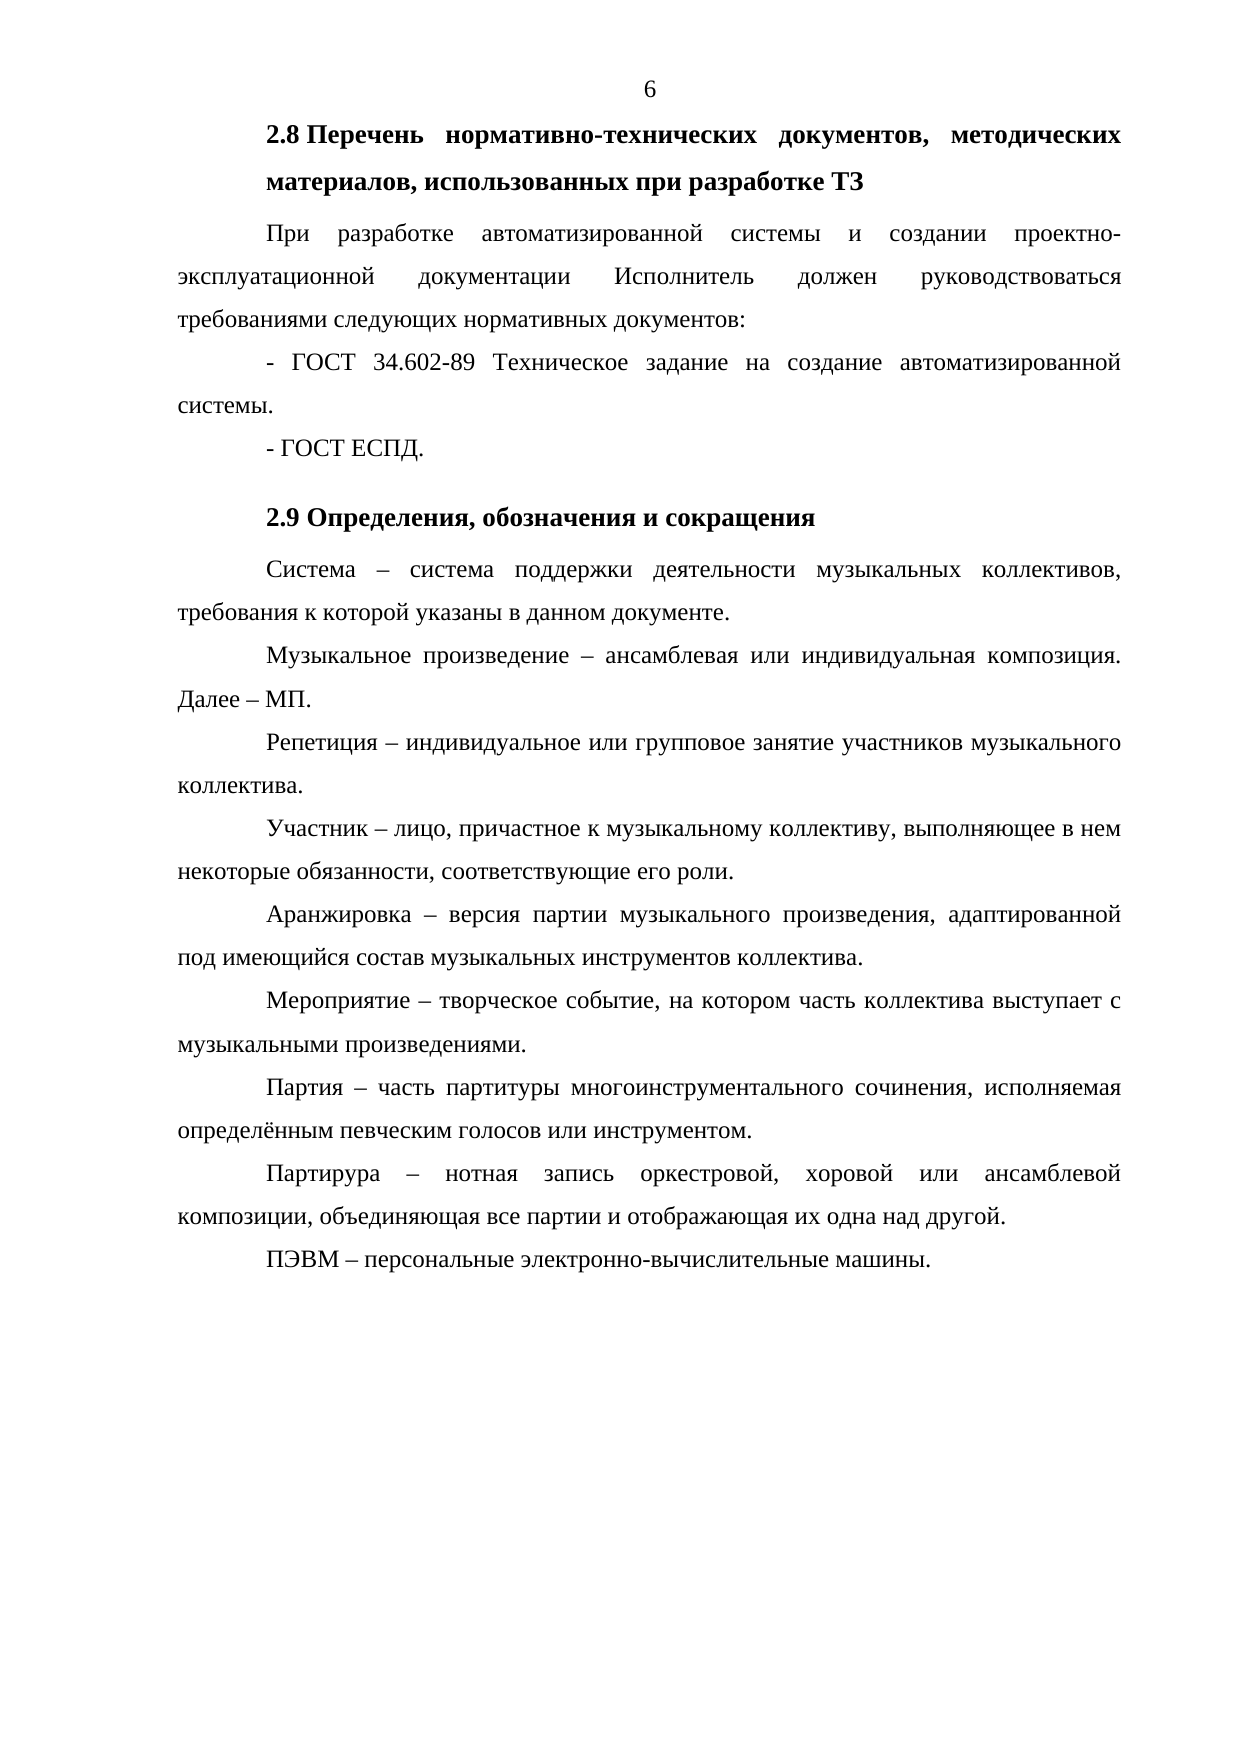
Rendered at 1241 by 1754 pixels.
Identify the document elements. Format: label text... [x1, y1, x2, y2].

text Репетиция – индивидуальное или групповое занятие участников музыкального коллектива. [177, 727, 1122, 799]
text Партия – часть партитуры многоинструментального сочинения, исполняемая определённым певческим голосов или инструментом. [177, 1072, 1122, 1144]
text Партирура – нотная запись оркестровой, хоровой или ансамблевой композиции, объединяющая все партии и отображающая их одна над другой. [177, 1158, 1122, 1230]
subtitle Перечень нормативно-технических документов, методических материалов, использованных при разработке ТЗ [266, 118, 1122, 196]
text Мероприятие – творческое событие, на котором часть коллектива выступает с музыкальными произведениями. [177, 986, 1122, 1057]
text ПЭВМ – персональные электронно-вычислительные машины. [177, 1244, 1122, 1273]
text Аранжировка – версия партии музыкального произведения, адаптированной под имеющийся состав музыкальных инструментов коллектива. [177, 899, 1122, 971]
text - ГОСТ ЕСПД. [177, 433, 1122, 462]
text При разработке автоматизированной системы и создании проектно-эксплуатационной документации Исполнитель должен руководствоваться требованиями следующих нормативных документов: [177, 218, 1122, 333]
text Музыкальное произведение – ансамблевая или индивидуальная композиция. Далее – МП. [177, 641, 1122, 712]
text Система – система поддержки деятельности музыкальных коллективов, требования к которой указаны в данном документе. [177, 554, 1122, 626]
text - ГОСТ 34.602-89 Техническое задание на создание автоматизированной системы. [177, 347, 1122, 419]
subtitle Определения, обозначения и сокращения [266, 501, 1122, 533]
text Участник – лицо, причастное к музыкальному коллективу, выполняющее в нем некоторые обязанности, соответствующие его роли. [177, 813, 1122, 885]
